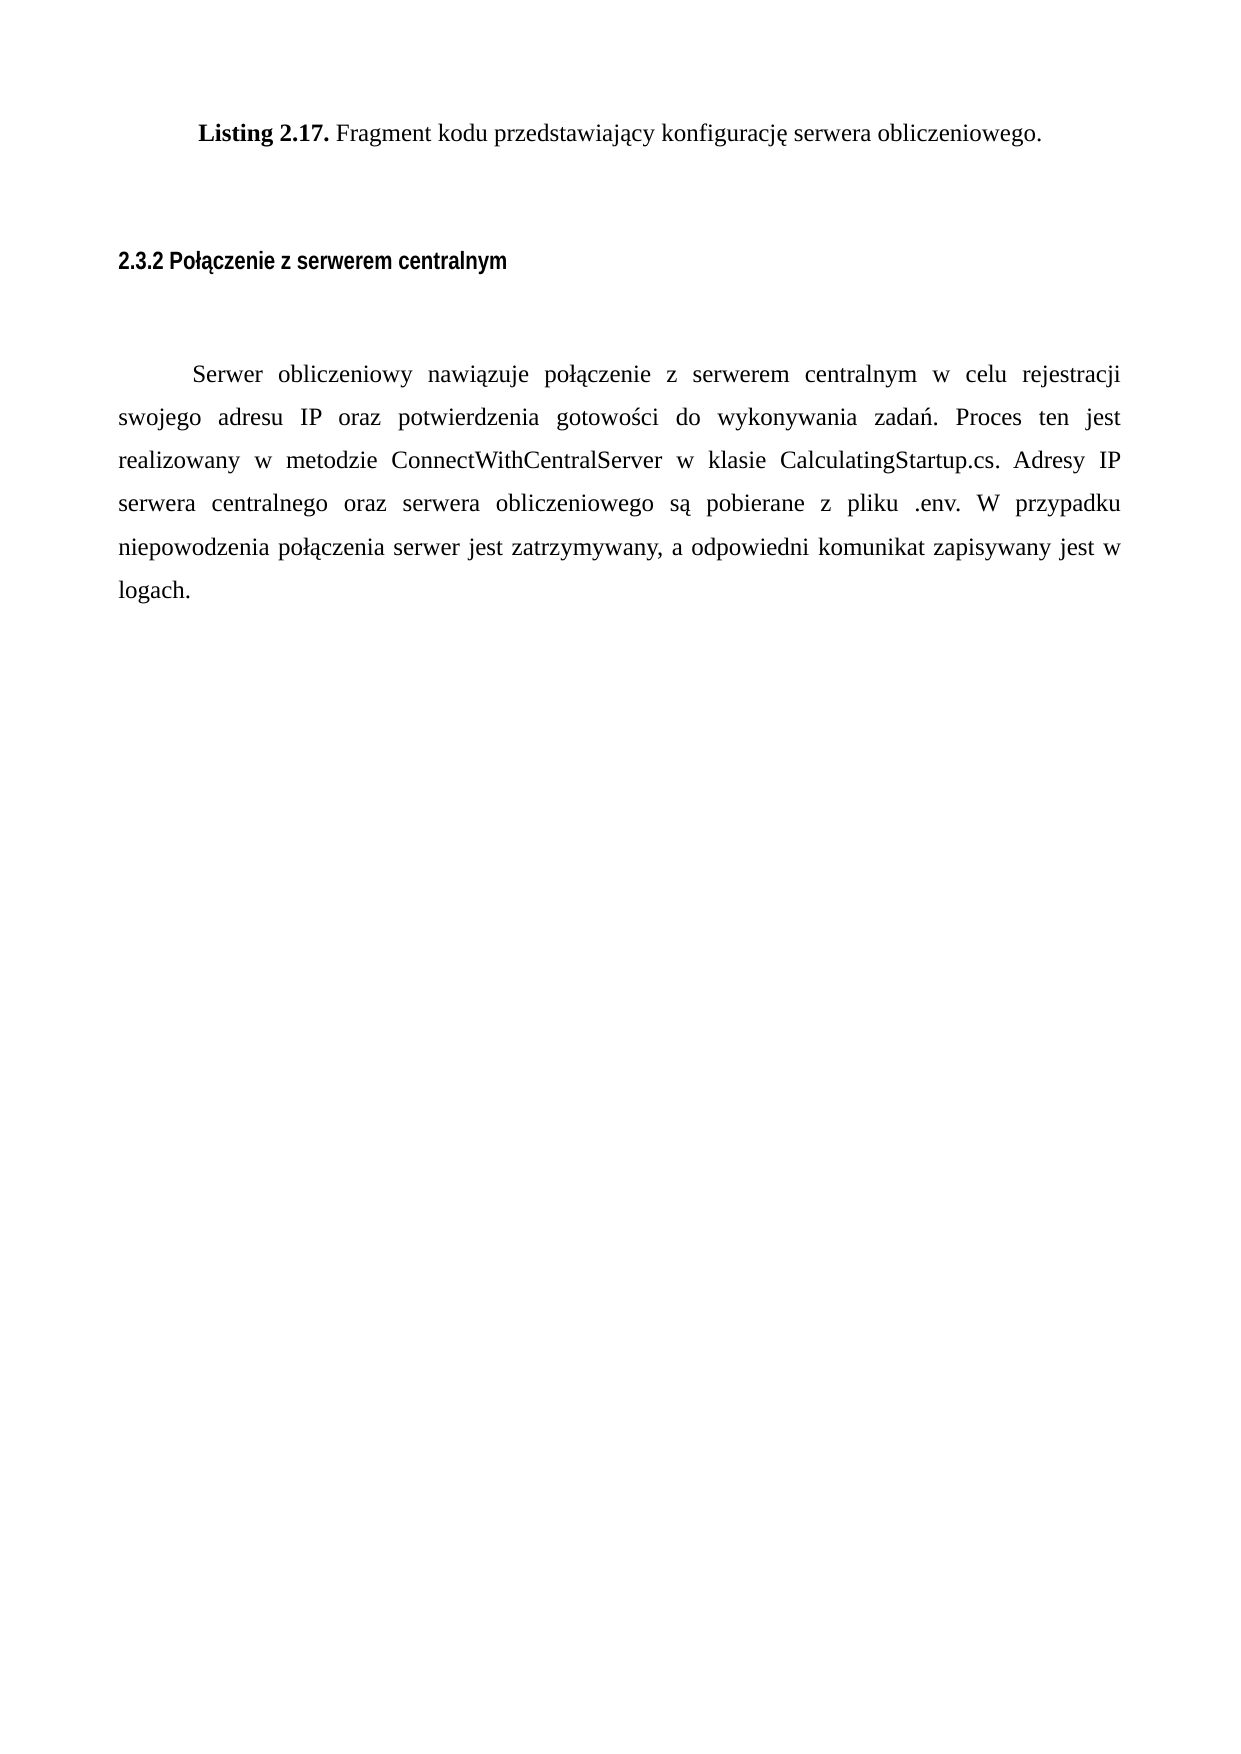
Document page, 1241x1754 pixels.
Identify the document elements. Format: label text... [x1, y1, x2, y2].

text Listing 2.17. Fragment kodu przedstawiający konfigurację serwera obliczeniowego. [118, 118, 1122, 147]
subtitle 2.3.2 Połączenie z serwerem centralnym [118, 246, 1122, 275]
text Serwer obliczeniowy nawiązuje połączenie z serwerem centralnym w celu rejestracji swojego adresu IP oraz potwierdzenia gotowości do wykonywania zadań. Proces ten jest realizowany w metodzie ConnectWithCentralServer w klasie CalculatingStartup.cs. Adresy IP serwera centralnego oraz serwera obliczeniowego są pobierane z pliku .env. W przypadku niepowodzenia połączenia serwer jest zatrzymywany, a odpowiedni komunikat zapisywany jest w logach. [118, 359, 1122, 603]
